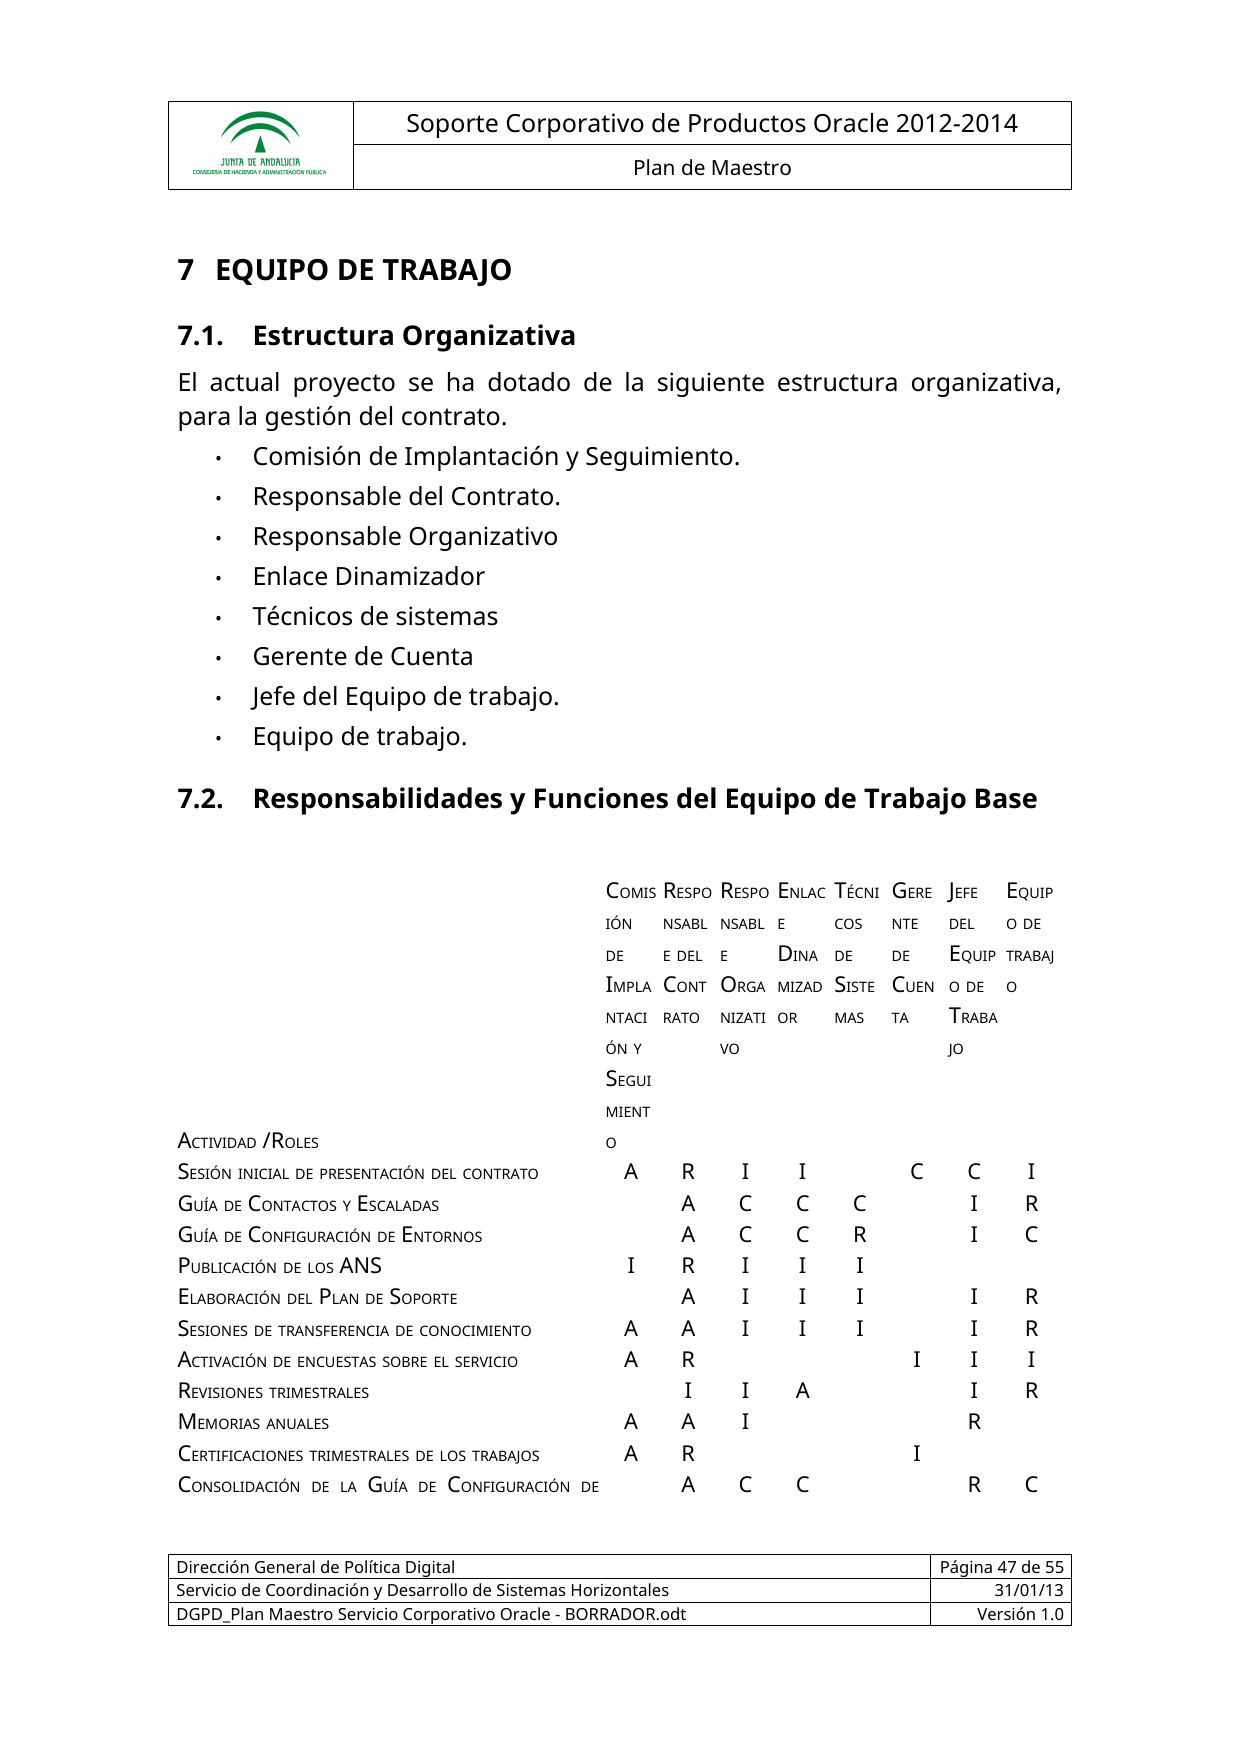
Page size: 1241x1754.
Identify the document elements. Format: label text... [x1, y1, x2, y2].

table_cell A [602, 1405, 659, 1436]
table_cell [831, 1467, 888, 1498]
table_cell I [1003, 1155, 1060, 1186]
table_header Técnicos de Sistemas [831, 874, 888, 1155]
list Responsable Organizativo [215, 518, 1063, 552]
table_cell [1003, 1436, 1060, 1467]
table_cell [831, 1405, 888, 1436]
table_cell [831, 1342, 888, 1373]
table_cell R [660, 1342, 717, 1373]
table_cell [945, 1249, 1003, 1280]
table_cell [831, 1155, 888, 1186]
table_header Responsable del Contrato [660, 874, 717, 1155]
table_cell [888, 1467, 945, 1498]
table_cell [602, 1186, 659, 1217]
table_cell Certificaciones trimestrales de los trabajos [174, 1436, 602, 1467]
table_cell I [831, 1280, 888, 1311]
table_cell [602, 1374, 659, 1405]
table_cell [888, 1405, 945, 1436]
picture [192, 110, 327, 175]
table_cell [602, 1217, 659, 1248]
table_cell R [945, 1467, 1003, 1498]
table_cell I [945, 1311, 1003, 1342]
table_cell A [774, 1374, 831, 1405]
table_cell A [660, 1405, 717, 1436]
table_cell R [1003, 1374, 1060, 1405]
table_cell I [945, 1217, 1003, 1248]
table_cell I [945, 1374, 1003, 1405]
table_cell I [717, 1405, 774, 1436]
table_cell Sesión inicial de presentación del contrato [174, 1155, 602, 1186]
table_cell [888, 1217, 945, 1248]
table_cell A [602, 1342, 659, 1373]
table_cell I [888, 1342, 945, 1373]
table_cell C [945, 1155, 1003, 1186]
table_cell I [945, 1280, 1003, 1311]
table_cell A [660, 1467, 717, 1498]
table_cell I [1003, 1342, 1060, 1373]
table_cell [888, 1374, 945, 1405]
table_cell C [831, 1186, 888, 1217]
table_cell C [774, 1467, 831, 1498]
table_cell [717, 1436, 774, 1467]
list Gerente de Cuenta [215, 638, 1063, 672]
table_header Jefe del Equipo de Trabajo [945, 874, 1003, 1155]
table_cell C [774, 1186, 831, 1217]
list Comisión de Implantación y Seguimiento. [215, 438, 1063, 472]
table_cell [774, 1405, 831, 1436]
table_cell [602, 1467, 659, 1498]
table_cell R [660, 1155, 717, 1186]
table_cell I [945, 1186, 1003, 1217]
table_cell A [602, 1436, 659, 1467]
table_cell C [1003, 1467, 1060, 1498]
table_cell Activación de encuestas sobre el servicio [174, 1342, 602, 1373]
table_cell [717, 1342, 774, 1373]
table_cell R [660, 1436, 717, 1467]
list Jefe del Equipo de trabajo. [215, 678, 1063, 712]
table_header Responsable Organizativo [717, 874, 774, 1155]
table_header Gerente de Cuenta [888, 874, 945, 1155]
table_cell A [602, 1311, 659, 1342]
table_cell A [660, 1186, 717, 1217]
table_cell Guía de Contactos y Escaladas [174, 1186, 602, 1217]
table_cell I [602, 1249, 659, 1280]
table_cell C [888, 1155, 945, 1186]
table_cell I [717, 1249, 774, 1280]
table_cell A [660, 1311, 717, 1342]
table_cell C [717, 1467, 774, 1498]
table_cell R [1003, 1311, 1060, 1342]
table_cell Consolidación de la Guía de Configuración de [174, 1467, 602, 1498]
table_header Comisión de Implantación y Seguimiento [602, 874, 659, 1155]
table_cell I [717, 1311, 774, 1342]
table_cell C [1003, 1217, 1060, 1248]
table_cell A [660, 1280, 717, 1311]
table_cell [602, 1280, 659, 1311]
table_cell [831, 1436, 888, 1467]
table_cell [945, 1436, 1003, 1467]
list Equipo de trabajo. [215, 718, 1063, 752]
table_cell Elaboración del Plan de Soporte [174, 1280, 602, 1311]
table_cell [888, 1280, 945, 1311]
table_cell I [945, 1342, 1003, 1373]
table_cell [774, 1436, 831, 1467]
table_cell I [774, 1311, 831, 1342]
table_cell [1003, 1405, 1060, 1436]
table_cell I [888, 1436, 945, 1467]
subtitle Estructura Organizativa [177, 320, 1063, 352]
table_cell [774, 1342, 831, 1373]
table_cell R [831, 1217, 888, 1248]
table_header Enlace Dinamizador [774, 874, 831, 1155]
table_cell R [1003, 1186, 1060, 1217]
table_cell I [831, 1249, 888, 1280]
list Responsable del Contrato. [215, 478, 1063, 512]
table_cell R [945, 1405, 1003, 1436]
table_cell I [774, 1155, 831, 1186]
text El actual proyecto se ha dotado de la siguiente estructura organizativa, para la gestión del contrato. [177, 364, 1063, 432]
table_cell Memorias anuales [174, 1405, 602, 1436]
table_cell I [717, 1280, 774, 1311]
table_cell R [660, 1249, 717, 1280]
table_cell Guía de Configuración de Entornos [174, 1217, 602, 1248]
table_cell Publicación de los ANS [174, 1249, 602, 1280]
table_cell [888, 1186, 945, 1217]
table_cell [888, 1249, 945, 1280]
table_header Actividad /Roles [174, 874, 602, 1155]
table_cell [831, 1374, 888, 1405]
table_cell I [774, 1249, 831, 1280]
table_cell I [831, 1311, 888, 1342]
table_cell R [1003, 1280, 1060, 1311]
table_cell Sesiones de transferencia de conocimiento [174, 1311, 602, 1342]
table_cell Revisiones trimestrales [174, 1374, 602, 1405]
subtitle Equipo de Trabajo [177, 249, 1063, 289]
table_cell [1003, 1249, 1060, 1280]
table_cell I [717, 1155, 774, 1186]
subtitle Responsabilidades y Funciones del Equipo de Trabajo Base [177, 783, 1063, 814]
table_cell A [660, 1217, 717, 1248]
list Enlace Dinamizador [215, 558, 1063, 592]
table_cell C [717, 1186, 774, 1217]
table_cell C [717, 1217, 774, 1248]
table_cell I [660, 1374, 717, 1405]
table_cell [888, 1311, 945, 1342]
table_cell C [774, 1217, 831, 1248]
table_header Equipo de trabajo [1003, 874, 1060, 1155]
table_cell A [602, 1155, 659, 1186]
list Técnicos de sistemas [215, 598, 1063, 632]
table_cell I [717, 1374, 774, 1405]
table_cell I [774, 1280, 831, 1311]
